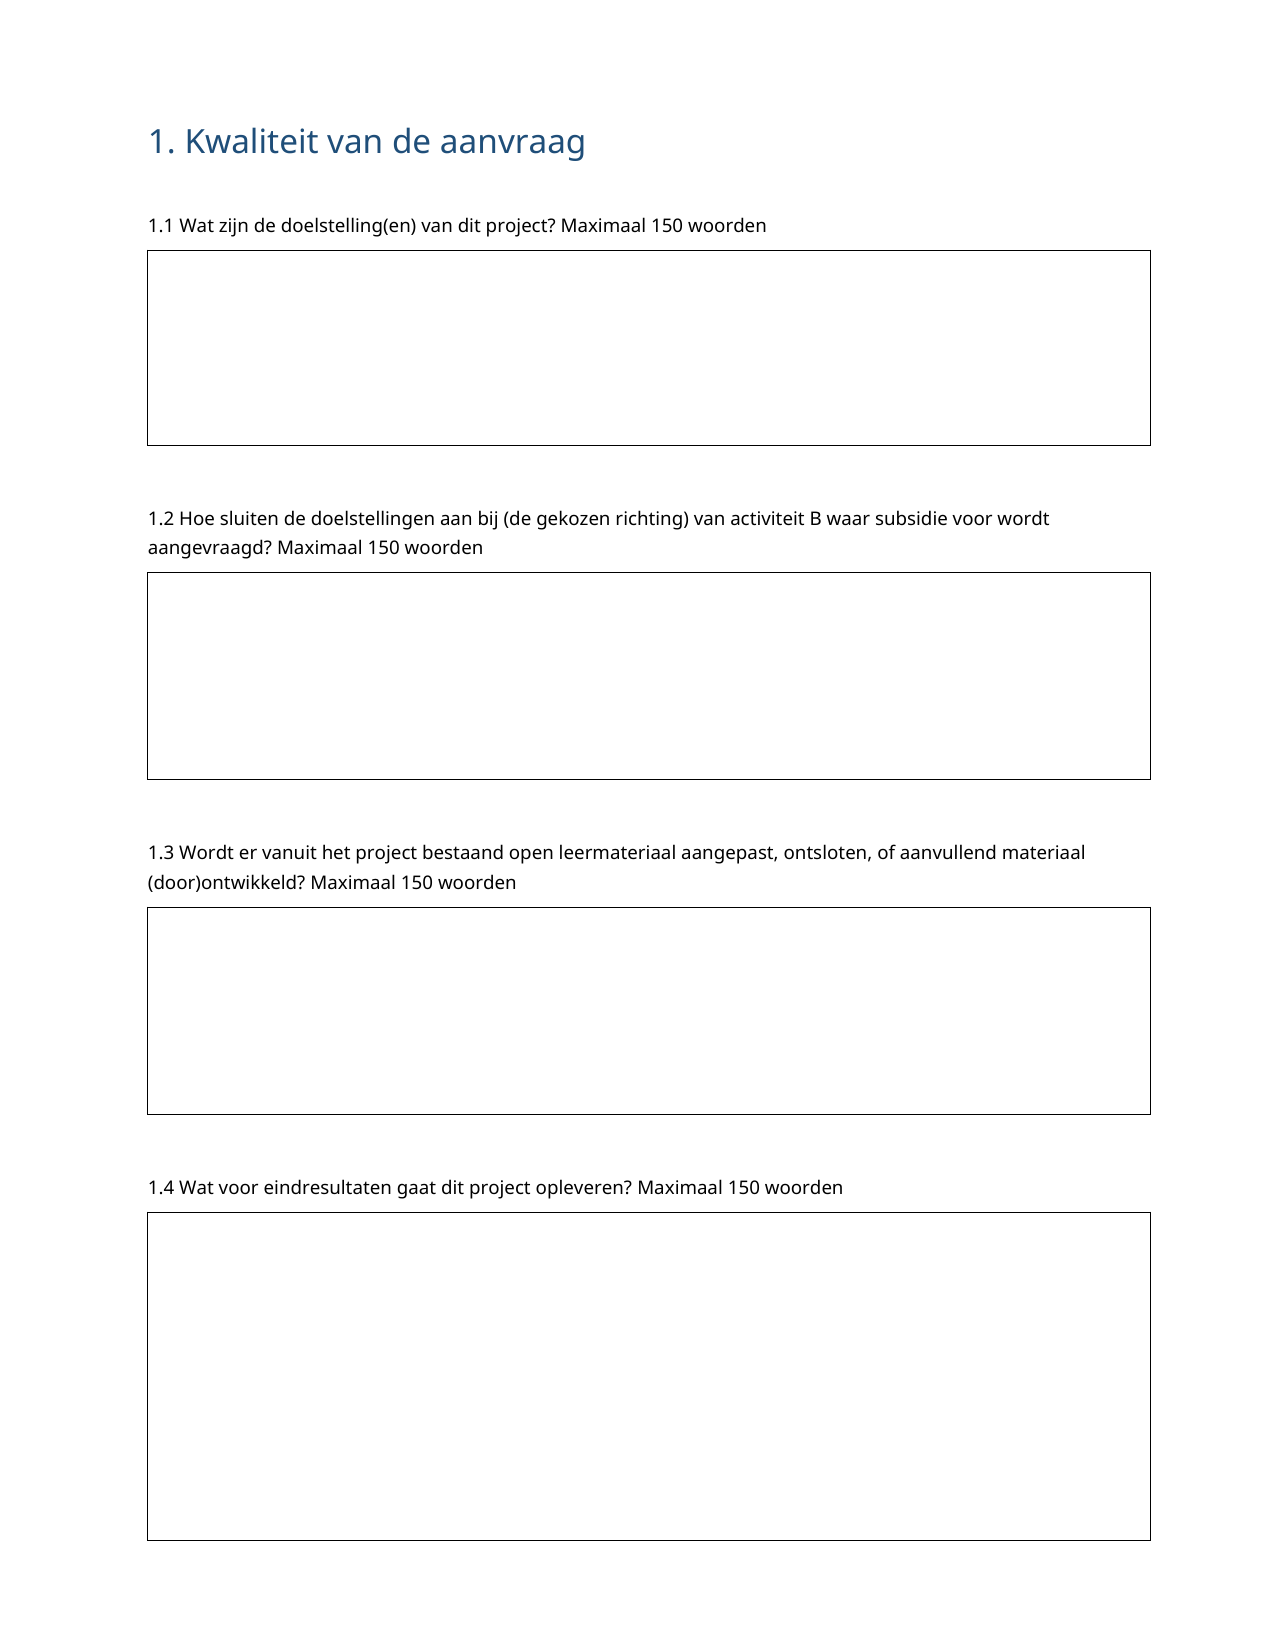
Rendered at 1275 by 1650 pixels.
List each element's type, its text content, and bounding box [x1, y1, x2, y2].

table_header [148, 908, 1150, 1113]
table_header [148, 251, 1150, 445]
subtitle 1.4 Wat voor eindresultaten gaat dit project opleveren? Maximaal 150 woorden [148, 1174, 1127, 1199]
subtitle 1.3 Wordt er vanuit het project bestaand open leermateriaal aangepast, ontsloten, of aanvullend materiaal (door)ontwikkeld? Maximaal 150 woorden [148, 840, 1127, 894]
subtitle 1. Kwaliteit van de aanvraag [148, 118, 1127, 163]
table_header [148, 1213, 1150, 1540]
subtitle 1.2 Hoe sluiten de doelstellingen aan bij (de gekozen richting) van activiteit B waar subsidie voor wordt aangevraagd? Maximaal 150 woorden [148, 505, 1127, 560]
subtitle 1.1 Wat zijn de doelstelling(en) van dit project? Maximaal 150 woorden [148, 212, 1127, 237]
table_header [148, 573, 1150, 779]
